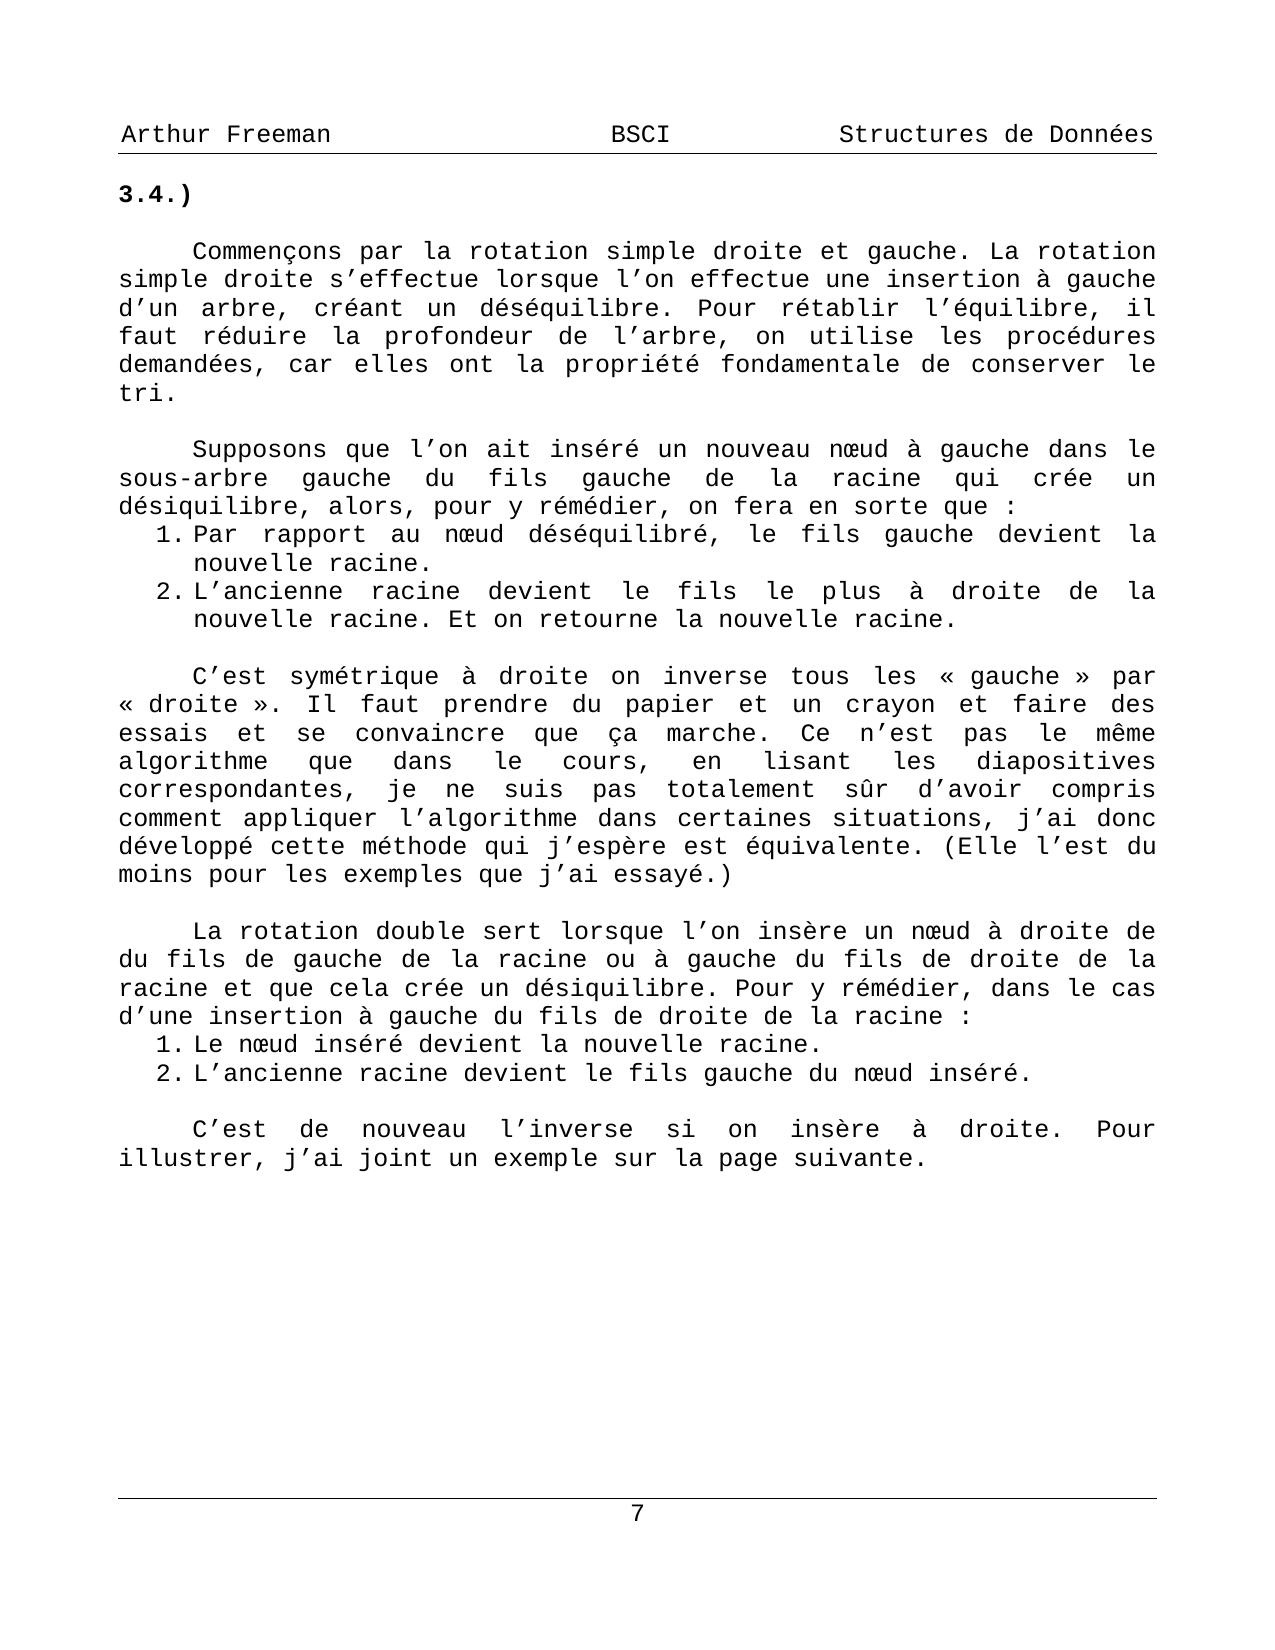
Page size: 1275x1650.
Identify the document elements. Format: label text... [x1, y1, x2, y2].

text La rotation double sert lorsque l’on insère un nœud à droite de du fils de gauche de la racine ou à gauche du fils de droite de la racine et que cela crée un désiquilibre. Pour y rémédier, dans le cas d’une insertion à gauche du fils de droite de la racine : [118, 919, 1157, 1032]
text Commençons par la rotation simple droite et gauche. La rotation simple droite s’effectue lorsque l’on effectue une insertion à gauche d’un arbre, créant un déséquilibre. Pour rétablir l’équilibre, il faut réduire la profondeur de l’arbre, on utilise les procédures demandées, car elles ont la propriété fondamentale de conserver le tri. [118, 239, 1157, 409]
text 3.4.) [118, 182, 1157, 210]
list L’ancienne racine devient le fils gauche du nœud inséré. [156, 1060, 1157, 1089]
text Supposons que l’on ait inséré un nouveau nœud à gauche dans le sous-arbre gauche du fils gauche de la racine qui crée un désiquilibre, alors, pour y rémédier, on fera en sorte que : [118, 437, 1157, 522]
text C’est de nouveau l’inverse si on insère à droite. Pour illustrer, j’ai joint un exemple sur la page suivante. [118, 1117, 1157, 1174]
list Par rapport au nœud déséquilibré, le fils gauche devient la nouvelle racine. [156, 522, 1157, 579]
list Le nœud inséré devient la nouvelle racine. [156, 1032, 1157, 1060]
list L’ancienne racine devient le fils le plus à droite de la nouvelle racine. Et on retourne la nouvelle racine. [156, 579, 1157, 635]
text C’est symétrique à droite on inverse tous les « gauche » par « droite ». Il faut prendre du papier et un crayon et faire des essais et se convaincre que ça marche. Ce n’est pas le même algorithme que dans le cours, en lisant les diapositives correspondantes, je ne suis pas totalement sûr d’avoir compris comment appliquer l’algorithme dans certaines situations, j’ai donc développé cette méthode qui j’espère est équivalente. (Elle l’est du moins pour les exemples que j’ai essayé.) [118, 664, 1157, 890]
